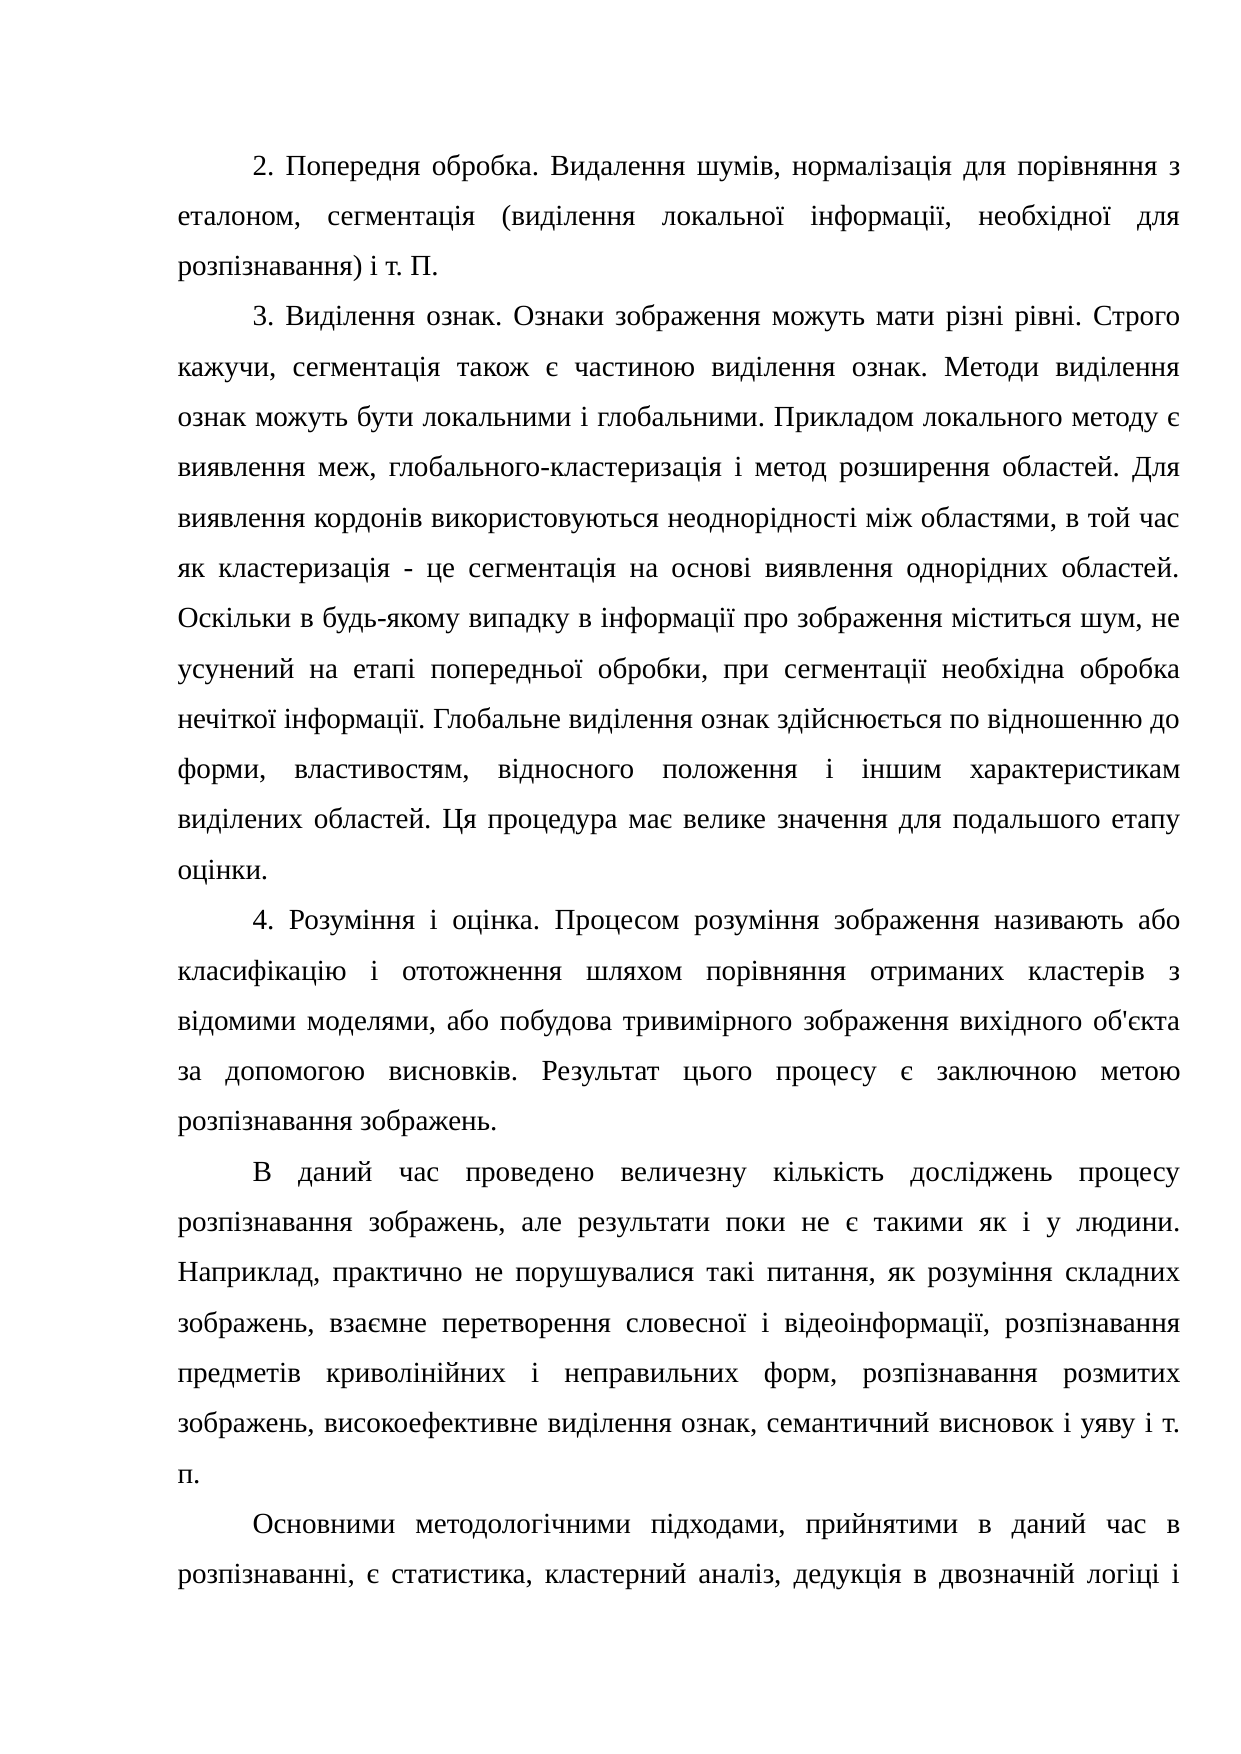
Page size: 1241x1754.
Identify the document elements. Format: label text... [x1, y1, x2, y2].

text 3. Виділення ознак. Ознаки зображення можуть мати різні рівні. Строго кажучи, сегментація також є частиною виділення ознак. Методи виділення ознак можуть бути локальними і глобальними. Прикладом локального методу є виявлення меж, глобального-кластеризація і метод розширення областей. Для виявлення кордонів використовуються неоднорідності між областями, в той час як кластеризація - це сегментація на основі виявлення однорідних областей. Оскільки в будь-якому випадку в інформації про зображення міститься шум, не усунений на етапі попередньої обробки, при сегментації необхідна обробка нечіткої інформації. Глобальне виділення ознак здійснюється по відношенню до форми, властивостям, відносного положення і іншим характеристикам виділених областей. Ця процедура має велике значення для подальшого етапу оцінки. [177, 298, 1181, 886]
text Основними методологічними підходами, прийнятими в даний час в розпізнаванні, є статистика, кластерний аналіз, дедукція в двозначній логіці і [177, 1506, 1181, 1590]
text В даний час проведено величезну кількість досліджень процесу розпізнавання зображень, але результати поки не є такими як і у людини. Наприклад, практично не порушувалися такі питання, як розуміння складних зображень, взаємне перетворення словесної і відеоінформації, розпізнавання предметів криволінійних і неправильних форм, розпізнавання розмитих зображень, високоефективне виділення ознак, семантичний висновок і уяву і т. п. [177, 1154, 1181, 1489]
text 2. Попередня обробка. Видалення шумів, нормалізація для порівняння з еталоном, сегментація (виділення локальної інформації, необхідної для розпізнавання) і т. П. [177, 148, 1181, 282]
text 4. Розуміння і оцінка. Процесом розуміння зображення називають або класифікацію і ототожнення шляхом порівняння отриманих кластерів з відомими моделями, або побудова тривимірного зображення вихідного об'єкта за допомогою висновків. Результат цього процесу є заключною метою розпізнавання зображень. [177, 902, 1181, 1137]
